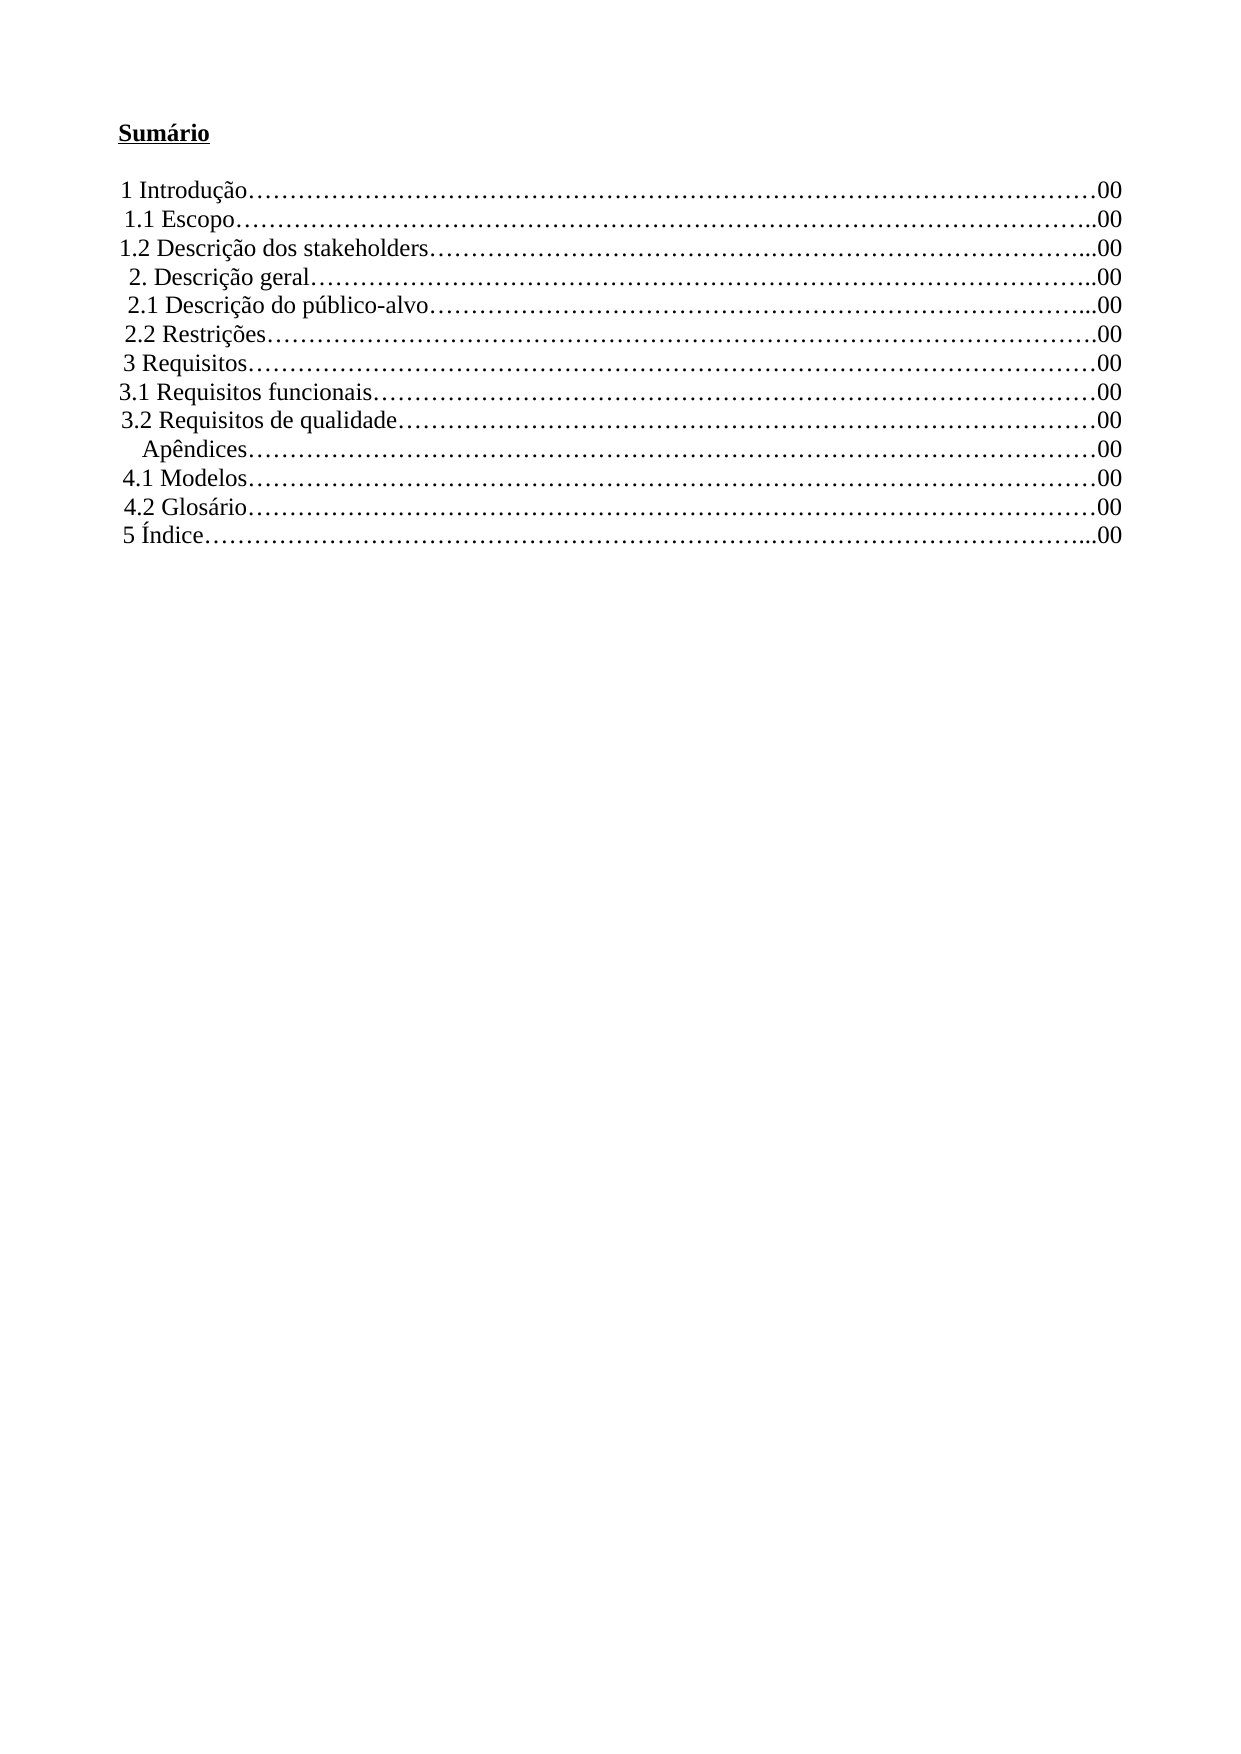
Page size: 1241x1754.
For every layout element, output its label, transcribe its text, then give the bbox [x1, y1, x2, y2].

text Apêndices…………………………………………………………………………………………00 [118, 434, 1122, 463]
text 1.1 Escopo…………………………………………………………………………………………..00 [118, 204, 1122, 233]
text 3.1 Requisitos funcionais……………………………………………………………………………00 [118, 377, 1122, 406]
text Sumário [118, 118, 1122, 147]
text 3.2 Requisitos de qualidade…………………………………………………………………………00 [118, 406, 1122, 434]
text 3 Requisitos…………………………………………………………………………………………00 [118, 348, 1122, 377]
text 2. Descrição geral…………………………………………………………………………………..00 [118, 262, 1122, 291]
text 2.1 Descrição do público-alvo……………………………………………………………………...00 [118, 291, 1122, 319]
text 4.1 Modelos…………………………………………………………………………………………00 [118, 463, 1122, 492]
text 2.2 Restrições……………………………………………………………………………………….00 [118, 319, 1122, 348]
text 5 Índice……………………………………………………………………………………………...00 [118, 521, 1122, 549]
text 1.2 Descrição dos stakeholders……………………………………………………………………...00 [118, 233, 1122, 262]
text 1 Introdução…………………………………………………………………………………………00 [118, 176, 1122, 204]
text 4.2 Glosário…………………………………………………………………………………………00 [118, 492, 1122, 521]
